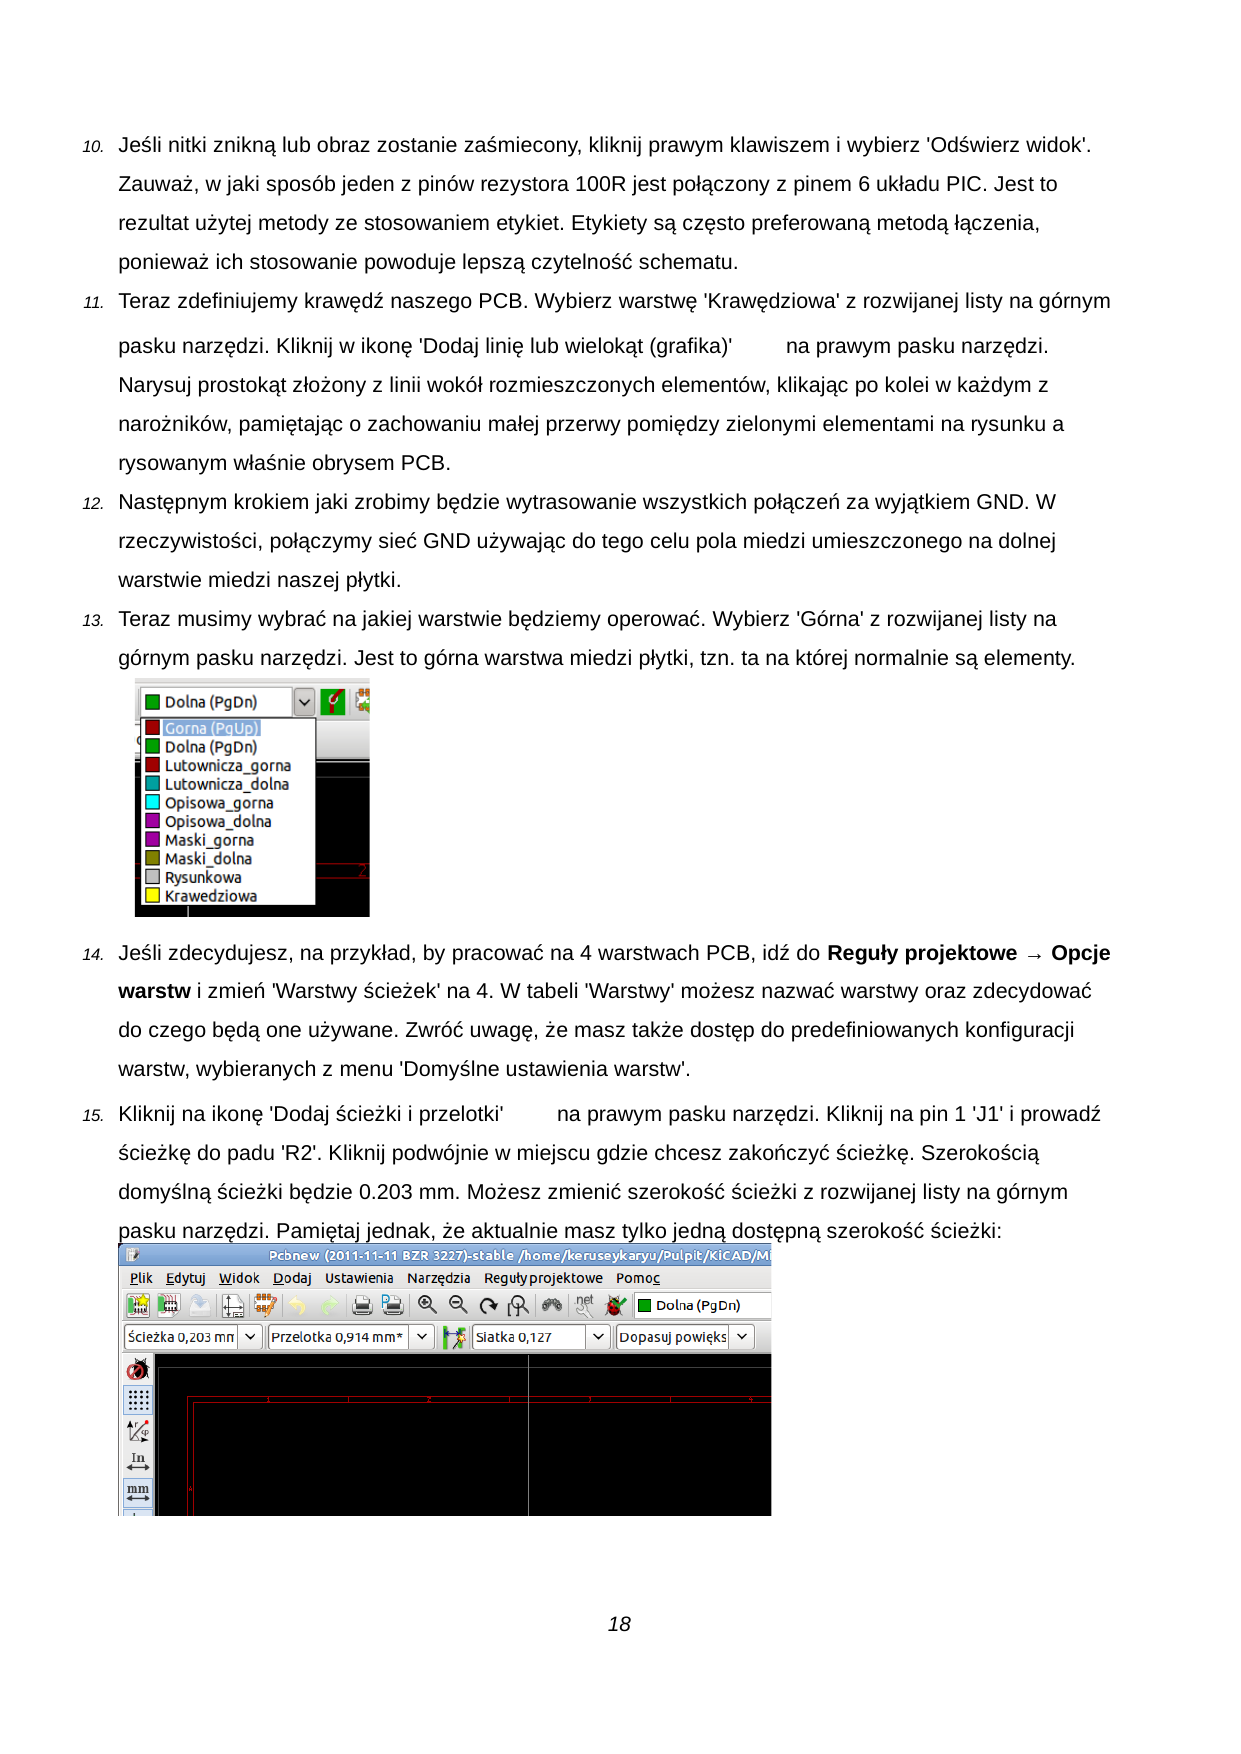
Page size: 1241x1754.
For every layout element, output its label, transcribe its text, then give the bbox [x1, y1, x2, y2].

list Jeśli zdecydujesz, na przykład, by pracować na 4 warstwach PCB, idź do Reguły projektowe → Opcje warstw i zmień 'Warstwy ścieżek' na 4. W tabeli 'Warstwy' możesz nazwać warstwy oraz zdecydować do czego będą one używane. Zwróć uwagę, że masz także dostęp do predefiniowanych konfiguracji warstw, wybieranych z menu 'Domyślne ustawienia warstw'. [118, 925, 1122, 1081]
list Teraz musimy wybrać na jakiej warstwie będziemy operować. Wybierz 'Górna' z rozwijanej listy na górnym pasku narzędzi. Jest to górna warstwa miedzi płytki, tzn. ta na której normalnie są elementy. [118, 592, 1122, 925]
list Jeśli nitki znikną lub obraz zostanie zaśmiecony, kliknij prawym klawiszem i wybierz 'Odświerz widok'. Zauważ, w jaki sposób jeden z pinów rezystora 100R jest połączony z pinem 6 układu PIC. Jest to rezultat użytej metody ze stosowaniem etykiet. Etykiety są często preferowaną metodą łączenia, ponieważ ich stosowanie powoduje lepszą czytelność schematu. [118, 118, 1122, 274]
picture [134, 678, 370, 917]
list Kliknij na ikonę 'Dodaj ścieżki i przelotki' na prawym pasku narzędzi. Kliknij na pin 1 'J1' i prowadź ścieżkę do padu 'R2'. Kliknij podwójnie w miejscu gdzie chcesz zakończyć ścieżkę. Szerokością domyślną ścieżki będzie 0.203 mm. Możesz zmienić szerokość ścieżki z rozwijanej listy na górnym pasku narzędzi. Pamiętaj jednak, że aktualnie masz tylko jedną dostępną szerokość ścieżki: [118, 1081, 1122, 1555]
list Teraz zdefiniujemy krawędź naszego PCB. Wybierz warstwę 'Krawędziowa' z rozwijanej listy na górnym pasku narzędzi. Kliknij w ikonę 'Dodaj linię lub wielokąt (grafika)' na prawym pasku narzędzi. Narysuj prostokąt złożony z linii wokół rozmieszczonych elementów, klikając po kolei w każdym z narożników, pamiętając o zachowaniu małej przerwy pomiędzy zielonymi elementami na rysunku a rysowanym właśnie obrysem PCB. [118, 274, 1122, 475]
list Następnym krokiem jaki zrobimy będzie wytrasowanie wszystkich połączeń za wyjątkiem GND. W rzeczywistości, połączymy sieć GND używając do tego celu pola miedzi umieszczonego na dolnej warstwie miedzi naszej płytki. [118, 475, 1122, 592]
picture [118, 1243, 772, 1516]
